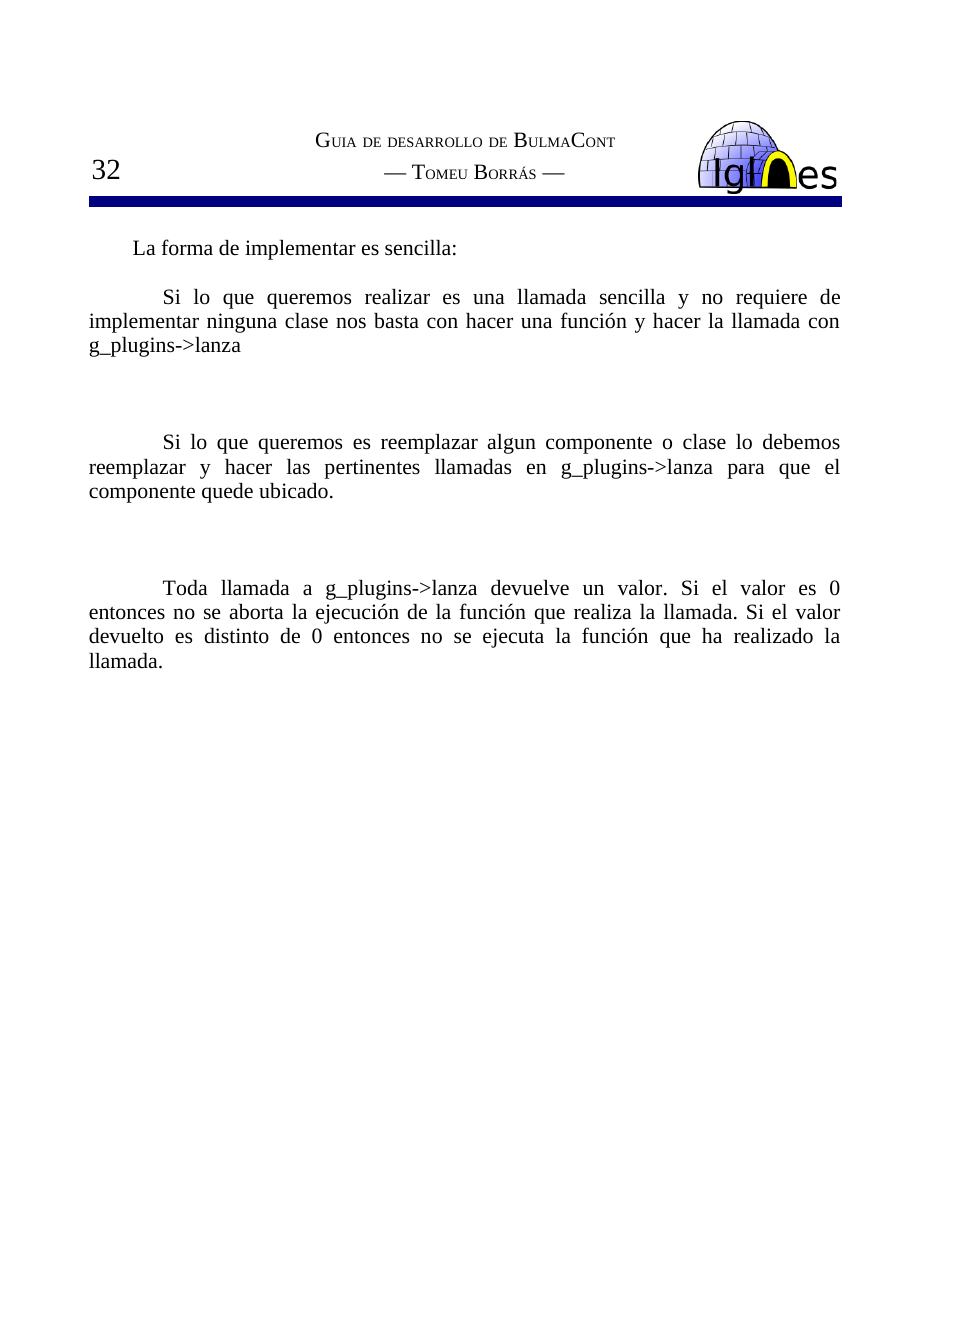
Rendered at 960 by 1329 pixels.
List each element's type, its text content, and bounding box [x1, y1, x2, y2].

text Toda llamada a g_plugins->lanza devuelve un valor. Si el valor es 0 entonces no se aborta la ejecución de la función que realiza la llamada. Si el valor devuelto es distinto de 0 entonces no se ejecuta la función que ha realizado la llamada. [88, 564, 842, 673]
text Si lo que queremos realizar es una llamada sencilla y no requiere de implementar ninguna clase nos basta con hacer una función y hacer la llamada con g_plugins->lanza [88, 273, 842, 357]
picture [698, 121, 837, 194]
text La forma de implementar es sencilla: [88, 236, 842, 260]
text Si lo que queremos es reemplazar algun componente o clase lo debemos reemplazar y hacer las pertinentes llamadas en g_plugins->lanza para que el componente quede ubicado. [88, 418, 842, 503]
